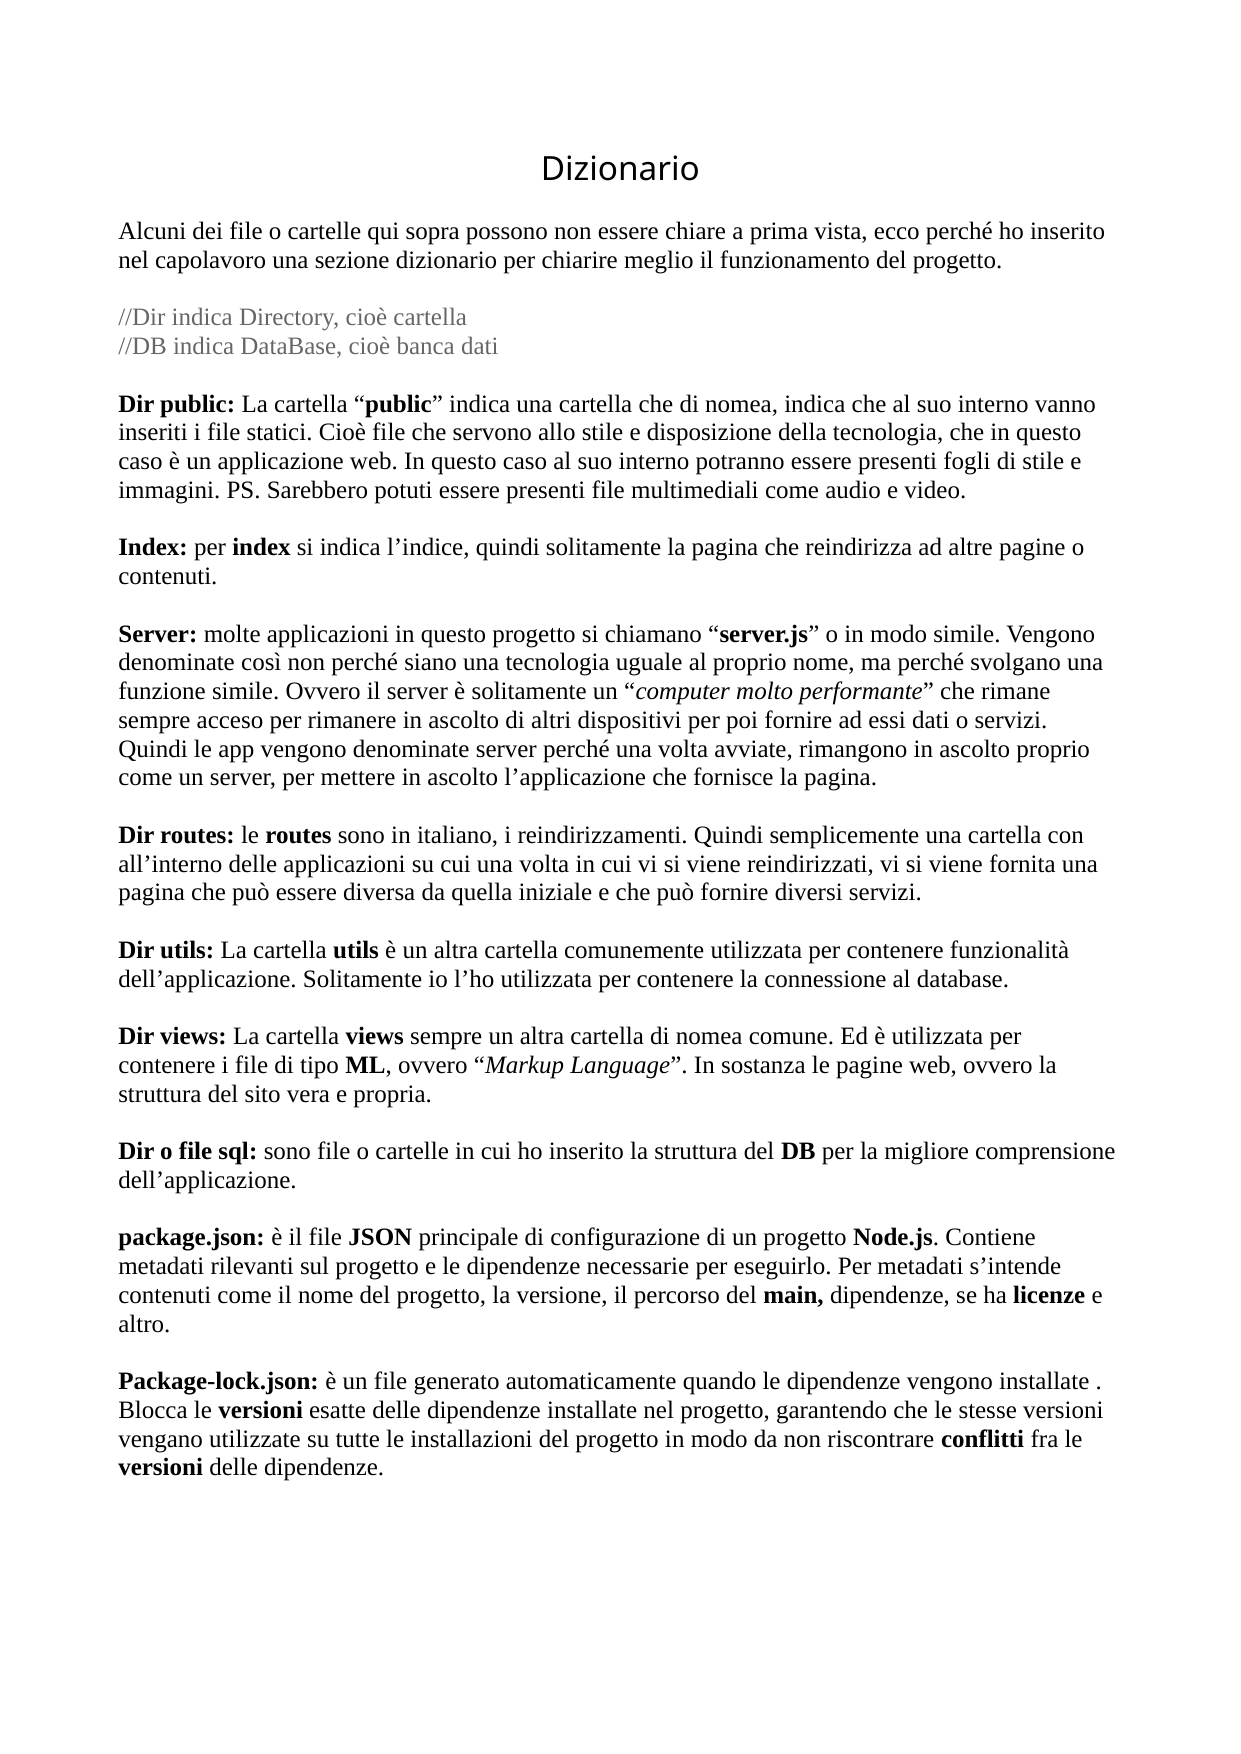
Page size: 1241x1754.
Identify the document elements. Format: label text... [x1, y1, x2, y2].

text Index: per index si indica l’indice, quindi solitamente la pagina che reindirizza ad altre pagine o contenuti. [118, 532, 1122, 590]
text //DB indica DataBase, cioè banca dati [118, 331, 1122, 360]
text Quindi le app vengono denominate server perché una volta avviate, rimangono in ascolto proprio come un server, per mettere in ascolto l’applicazione che fornisce la pagina. [118, 734, 1122, 791]
text Server: molte applicazioni in questo progetto si chiamano “server.js” o in modo simile. Vengono denominate così non perché siano una tecnologia uguale al proprio nome, ma perché svolgano una funzione simile. Ovvero il server è solitamente un “computer molto performante” che rimane sempre acceso per rimanere in ascolto di altri dispositivi per poi fornire ad essi dati o servizi. [118, 619, 1122, 734]
text //Dir indica Directory, cioè cartella [118, 302, 1122, 331]
text Dir public: La cartella “public” indica una cartella che di nomea, indica che al suo interno vanno inseriti i file statici. Cioè file che servono allo stile e disposizione della tecnologia, che in questo caso è un applicazione web. In questo caso al suo interno potranno essere presenti fogli di stile e immagini. PS. Sarebbero potuti essere presenti file multimediali come audio e video. [118, 389, 1122, 504]
text Dizionario [118, 144, 1122, 190]
text Dir o file sql: sono file o cartelle in cui ho inserito la struttura del DB per la migliore comprensione dell’applicazione. [118, 1136, 1122, 1194]
text package.json: è il file JSON principale di configurazione di un progetto Node.js. Contiene metadati rilevanti sul progetto e le dipendenze necessarie per eseguirlo. Per metadati s’intende contenuti come il nome del progetto, la versione, il percorso del main, dipendenze, se ha licenze e altro. [118, 1222, 1122, 1337]
text Alcuni dei file o cartelle qui sopra possono non essere chiare a prima vista, ecco perché ho inserito nel capolavoro una sezione dizionario per chiarire meglio il funzionamento del progetto. [118, 216, 1122, 274]
text Dir utils: La cartella utils è un altra cartella comunemente utilizzata per contenere funzionalità dell’applicazione. Solitamente io l’ho utilizzata per contenere la connessione al database. [118, 935, 1122, 992]
text Dir views: La cartella views sempre un altra cartella di nomea comune. Ed è utilizzata per contenere i file di tipo ML, ovvero “Markup Language”. In sostanza le pagine web, ovvero la struttura del sito vera e propria. [118, 1021, 1122, 1107]
text Package-lock.json: è un file generato automaticamente quando le dipendenze vengono installate . Blocca le versioni esatte delle dipendenze installate nel progetto, garantendo che le stesse versioni vengano utilizzate su tutte le installazioni del progetto in modo da non riscontrare conflitti fra le versioni delle dipendenze. [118, 1366, 1122, 1481]
text Dir routes: le routes sono in italiano, i reindirizzamenti. Quindi semplicemente una cartella con all’interno delle applicazioni su cui una volta in cui vi si viene reindirizzati, vi si viene fornita una pagina che può essere diversa da quella iniziale e che può fornire diversi servizi. [118, 820, 1122, 906]
